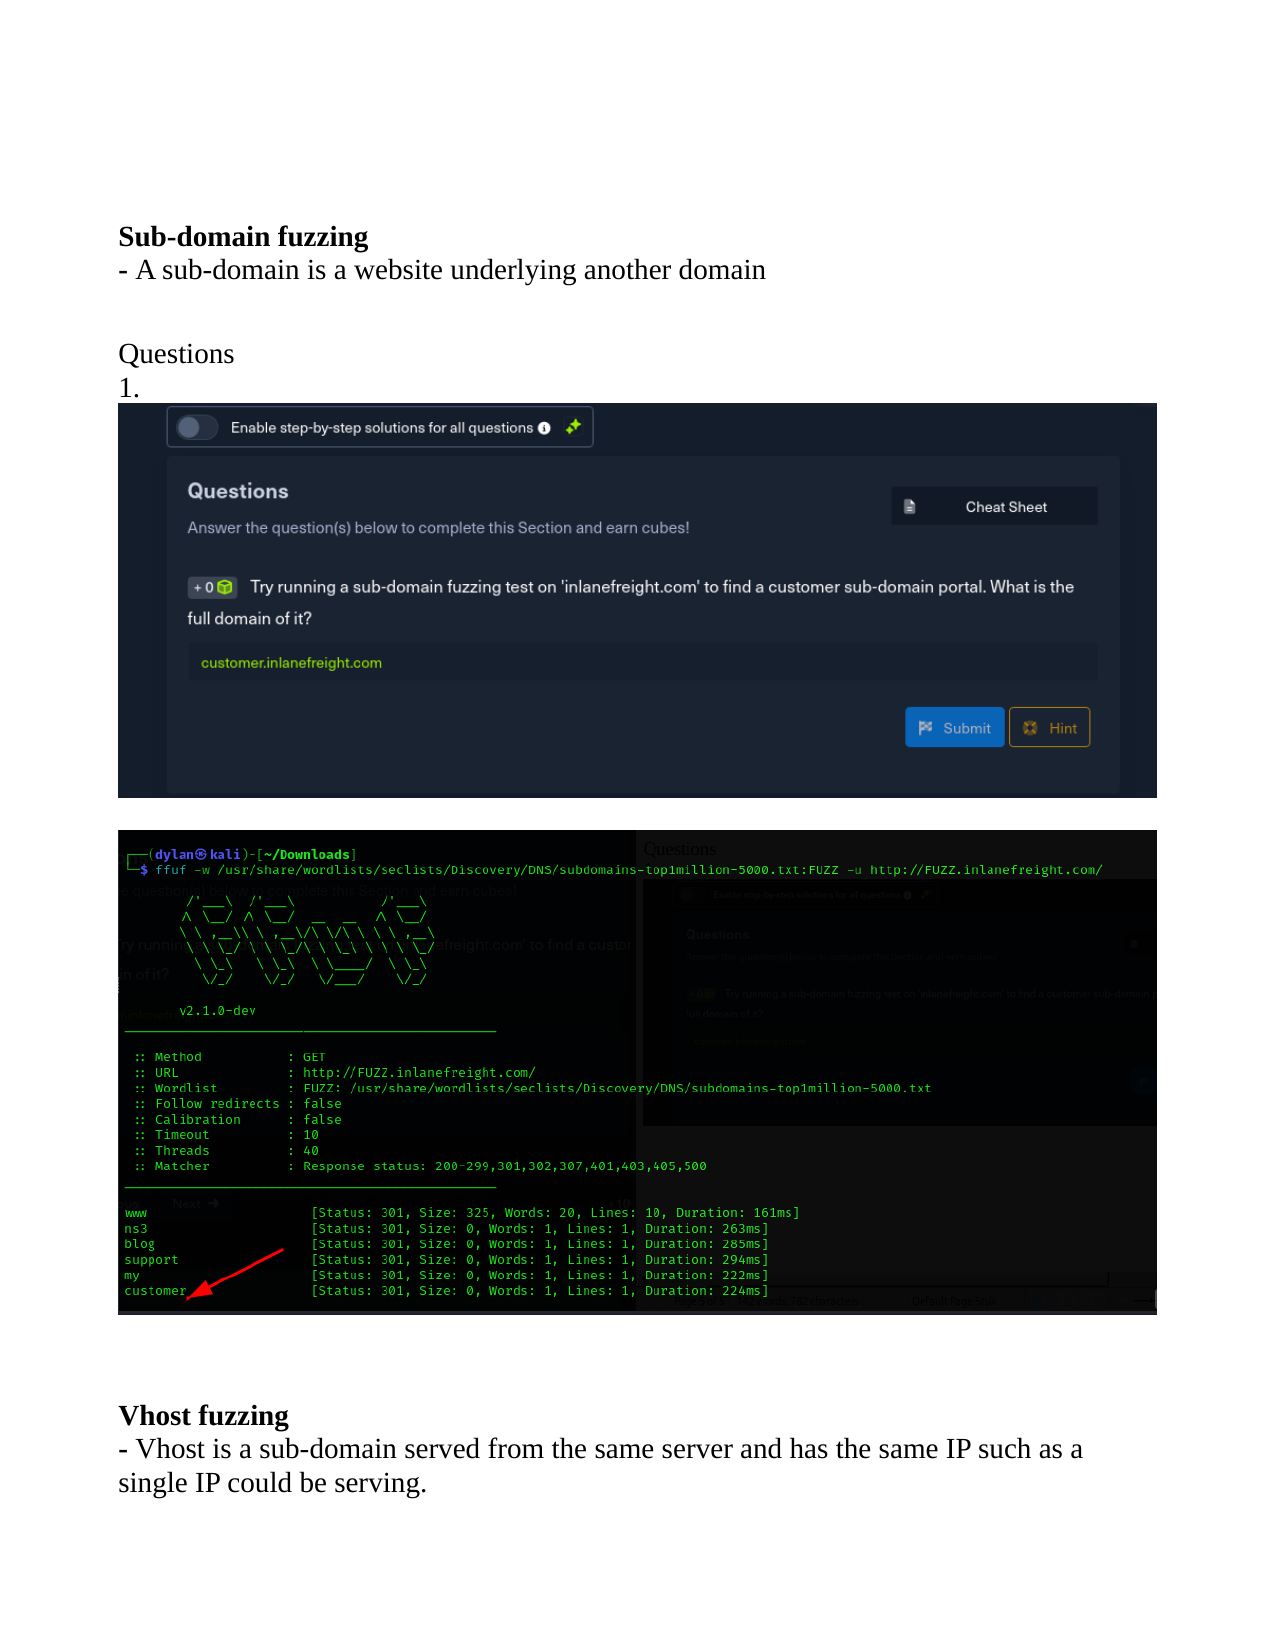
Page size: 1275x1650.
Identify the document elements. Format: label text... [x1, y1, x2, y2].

text - A sub-domain is a website underlying another domain [118, 252, 1157, 286]
text 1. [118, 370, 1157, 403]
text Vhost fuzzing [118, 1398, 1157, 1432]
text Questions [118, 336, 1157, 370]
text - Vhost is a sub-domain served from the same server and has the same IP such as a single IP could be serving. [118, 1432, 1157, 1499]
picture [118, 830, 1157, 1315]
picture [118, 403, 1157, 798]
text Sub-domain fuzzing [118, 219, 1157, 252]
